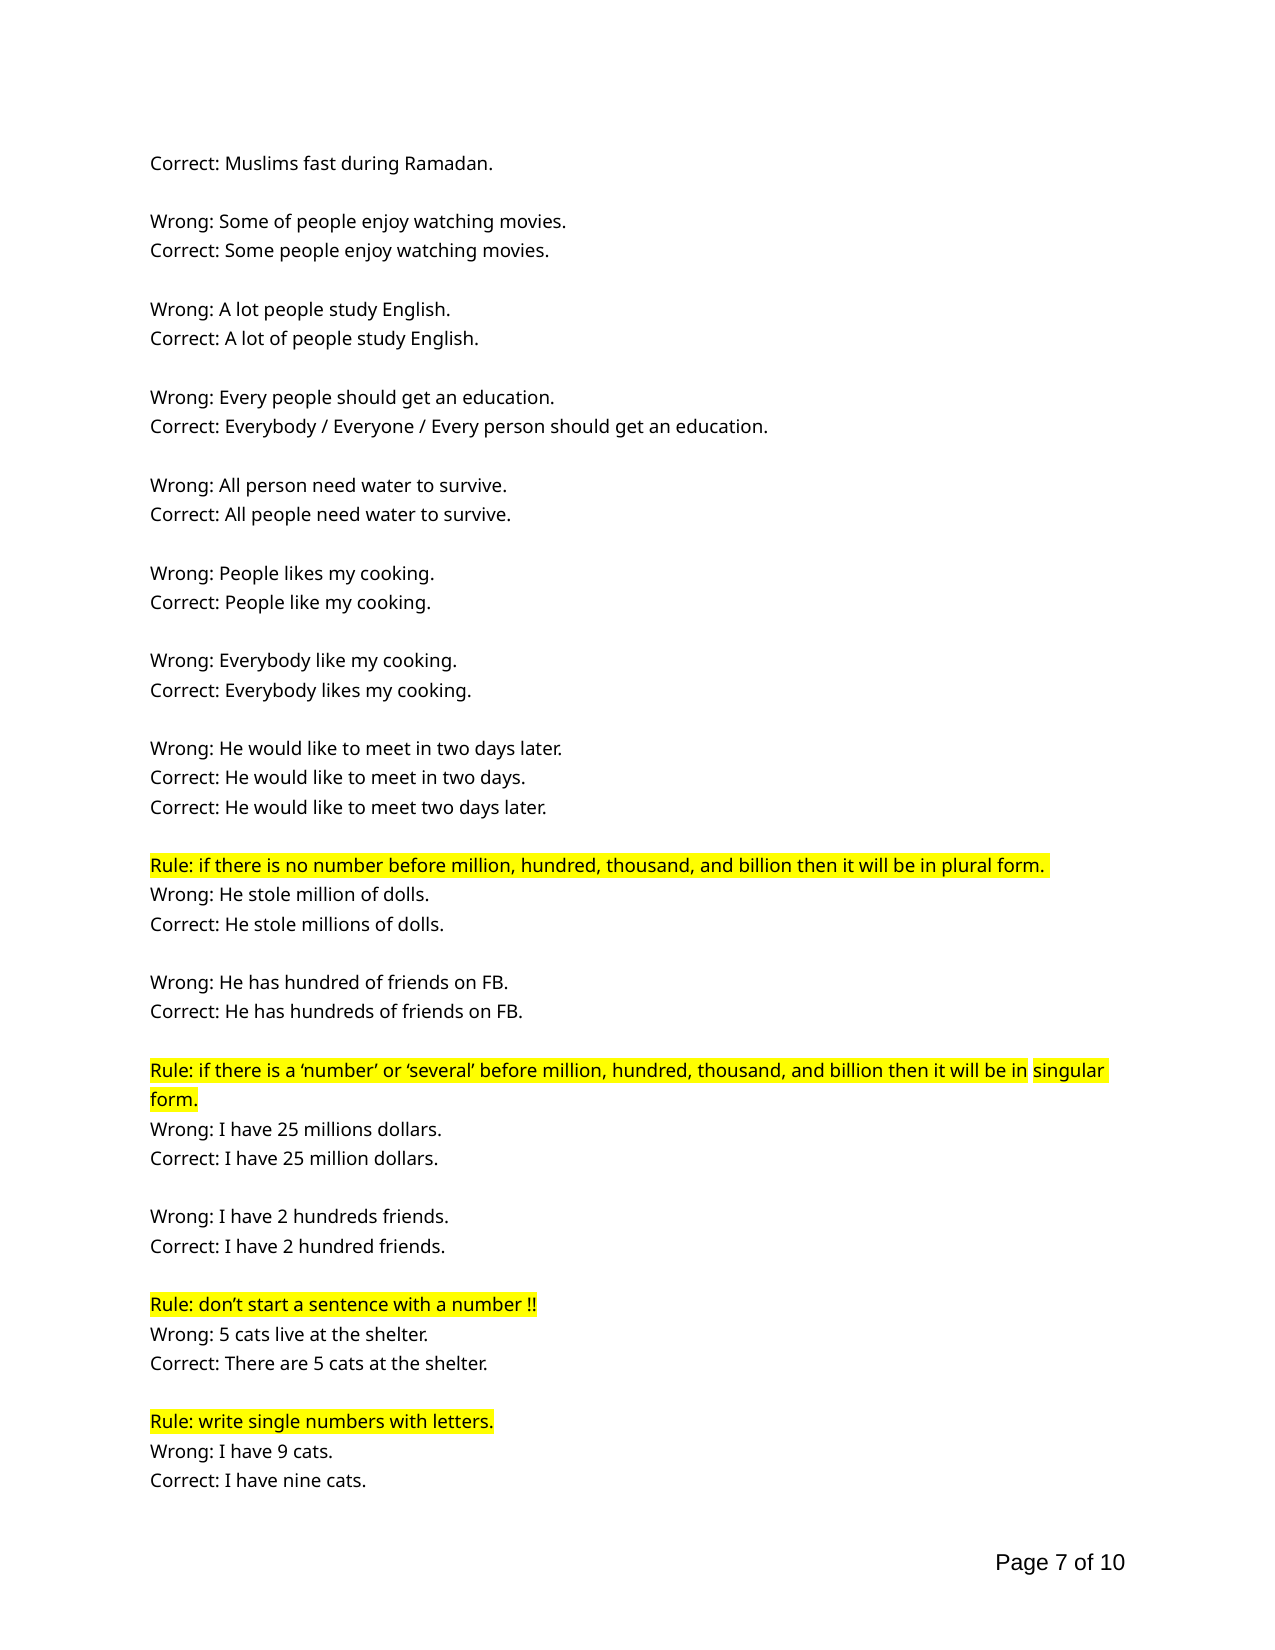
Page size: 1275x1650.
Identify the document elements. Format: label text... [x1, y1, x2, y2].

text Correct: He would like to meet two days later. [150, 794, 1125, 819]
text Wrong: A lot people study English. [150, 296, 1125, 322]
text Correct: He has hundreds of friends on FB. [150, 999, 1125, 1024]
text Correct: He stole millions of dolls. [150, 911, 1125, 937]
text Correct: I have 25 million dollars. [150, 1145, 1125, 1171]
text Wrong: I have 9 cats. [150, 1438, 1125, 1463]
text Wrong: He would like to meet in two days later. [150, 735, 1125, 761]
text Correct: I have nine cats. [150, 1467, 1125, 1493]
text Wrong: I have 2 hundreds friends. [150, 1204, 1125, 1229]
text Wrong: He stole million of dolls. [150, 882, 1125, 907]
text Wrong: Everybody like my cooking. [150, 648, 1125, 673]
text Correct: There are 5 cats at the shelter. [150, 1350, 1125, 1376]
text Correct: I have 2 hundred friends. [150, 1233, 1125, 1258]
text Correct: A lot of people study English. [150, 326, 1125, 351]
text Wrong: Every people should get an education. [150, 384, 1125, 410]
text Wrong: He has hundred of friends on FB. [150, 969, 1125, 995]
text Rule: if there is a ‘number’ or ‘several’ before million, hundred, thousand, and billion then it will be in singular form. [150, 1057, 1125, 1112]
text Correct: Everybody / Everyone / Every person should get an education. [150, 413, 1125, 439]
text Rule: don’t start a sentence with a number !! [150, 1292, 1125, 1317]
text Correct: All people need water to survive. [150, 501, 1125, 527]
text Correct: People like my cooking. [150, 589, 1125, 614]
text Correct: Everybody likes my cooking. [150, 677, 1125, 702]
text Wrong: All person need water to survive. [150, 472, 1125, 497]
text Wrong: I have 25 millions dollars. [150, 1116, 1125, 1141]
text Rule: if there is no number before million, hundred, thousand, and billion then it will be in plural form. [150, 852, 1125, 878]
text Correct: Muslims fast during Ramadan. [150, 150, 1125, 176]
text Wrong: Some of people enjoy watching movies. [150, 208, 1125, 234]
text Wrong: People likes my cooking. [150, 560, 1125, 585]
text Rule: write single numbers with letters. [150, 1409, 1125, 1434]
text Wrong: 5 cats live at the shelter. [150, 1321, 1125, 1346]
text Correct: He would like to meet in two days. [150, 765, 1125, 790]
text Correct: Some people enjoy watching movies. [150, 238, 1125, 263]
